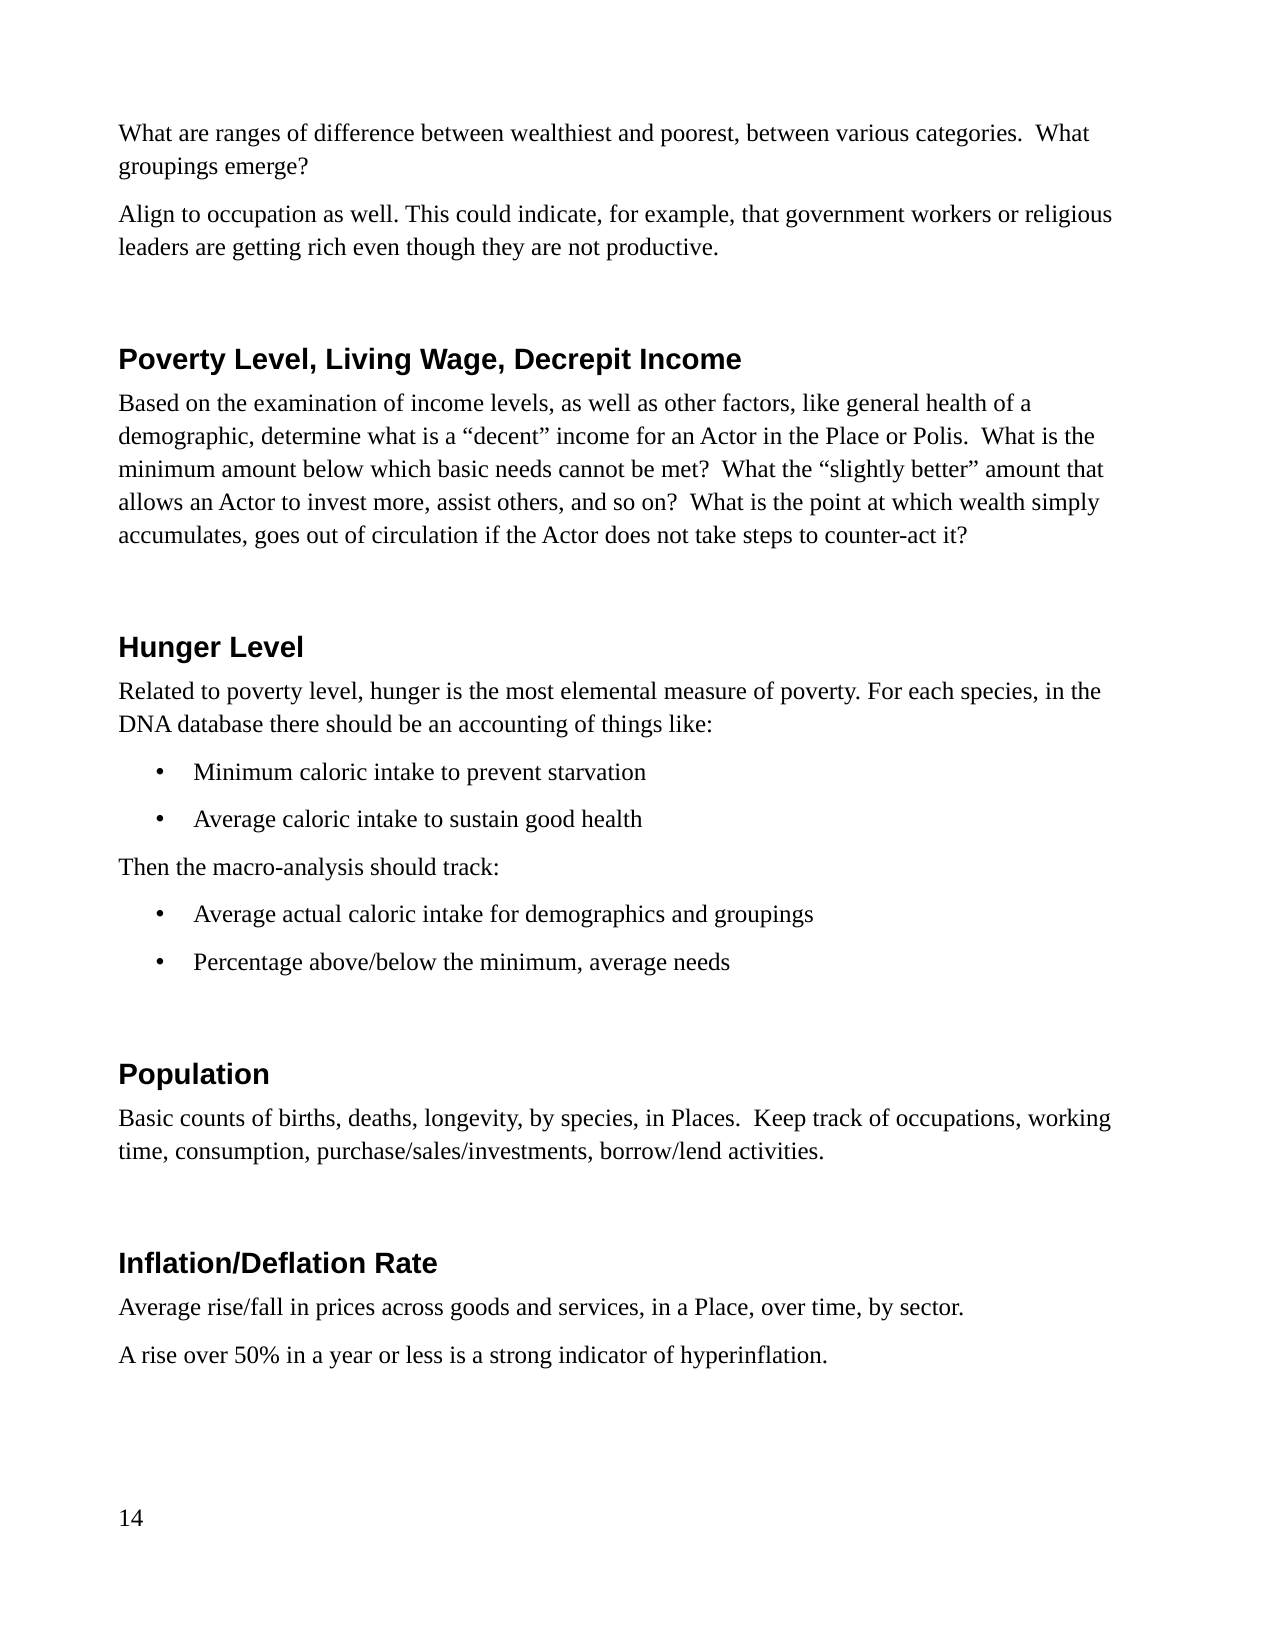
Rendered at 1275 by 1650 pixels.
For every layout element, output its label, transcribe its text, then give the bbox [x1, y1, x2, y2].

subtitle Poverty Level, Living Wage, Decrepit Income [118, 342, 1157, 375]
text A rise over 50% in a year or less is a strong indicator of hyperinflation. [118, 1340, 1157, 1368]
list Minimum caloric intake to prevent starvation [156, 757, 1157, 785]
text Average rise/fall in prices across goods and services, in a Place, over time, by sector. [118, 1292, 1157, 1321]
subtitle Population [118, 1057, 1157, 1091]
text Related to poverty level, hunger is the most elemental measure of poverty. For each species, in the DNA database there should be an accounting of things like: [118, 676, 1157, 738]
text Then the macro-analysis should track: [118, 852, 1157, 881]
text Align to occupation as well. This could indicate, for example, that government workers or religious leaders are getting rich even though they are not productive. [118, 199, 1157, 261]
subtitle Hunger Level [118, 630, 1157, 663]
text Based on the examination of income levels, as well as other factors, like general health of a demographic, determine what is a “decent” income for an Actor in the Place or Polis. What is the minimum amount below which basic needs cannot be met? What the “slightly better” amount that allows an Actor to invest more, assist others, and so on? What is the point at which wealth simply accumulates, goes out of circulation if the Actor does not take steps to counter-act it? [118, 388, 1157, 549]
list Average actual caloric intake for demographics and groupings [156, 899, 1157, 928]
text What are ranges of difference between wealthiest and poorest, between various categories. What groupings emerge? [118, 118, 1157, 180]
text Basic counts of births, deaths, longevity, by species, in Places. Keep track of occupations, working time, consumption, purchase/sales/investments, borrow/lend activities. [118, 1103, 1157, 1165]
list Average caloric intake to sustain good health [156, 804, 1157, 833]
subtitle Inflation/Deflation Rate [118, 1246, 1157, 1279]
list Percentage above/below the minimum, average needs [156, 947, 1157, 976]
